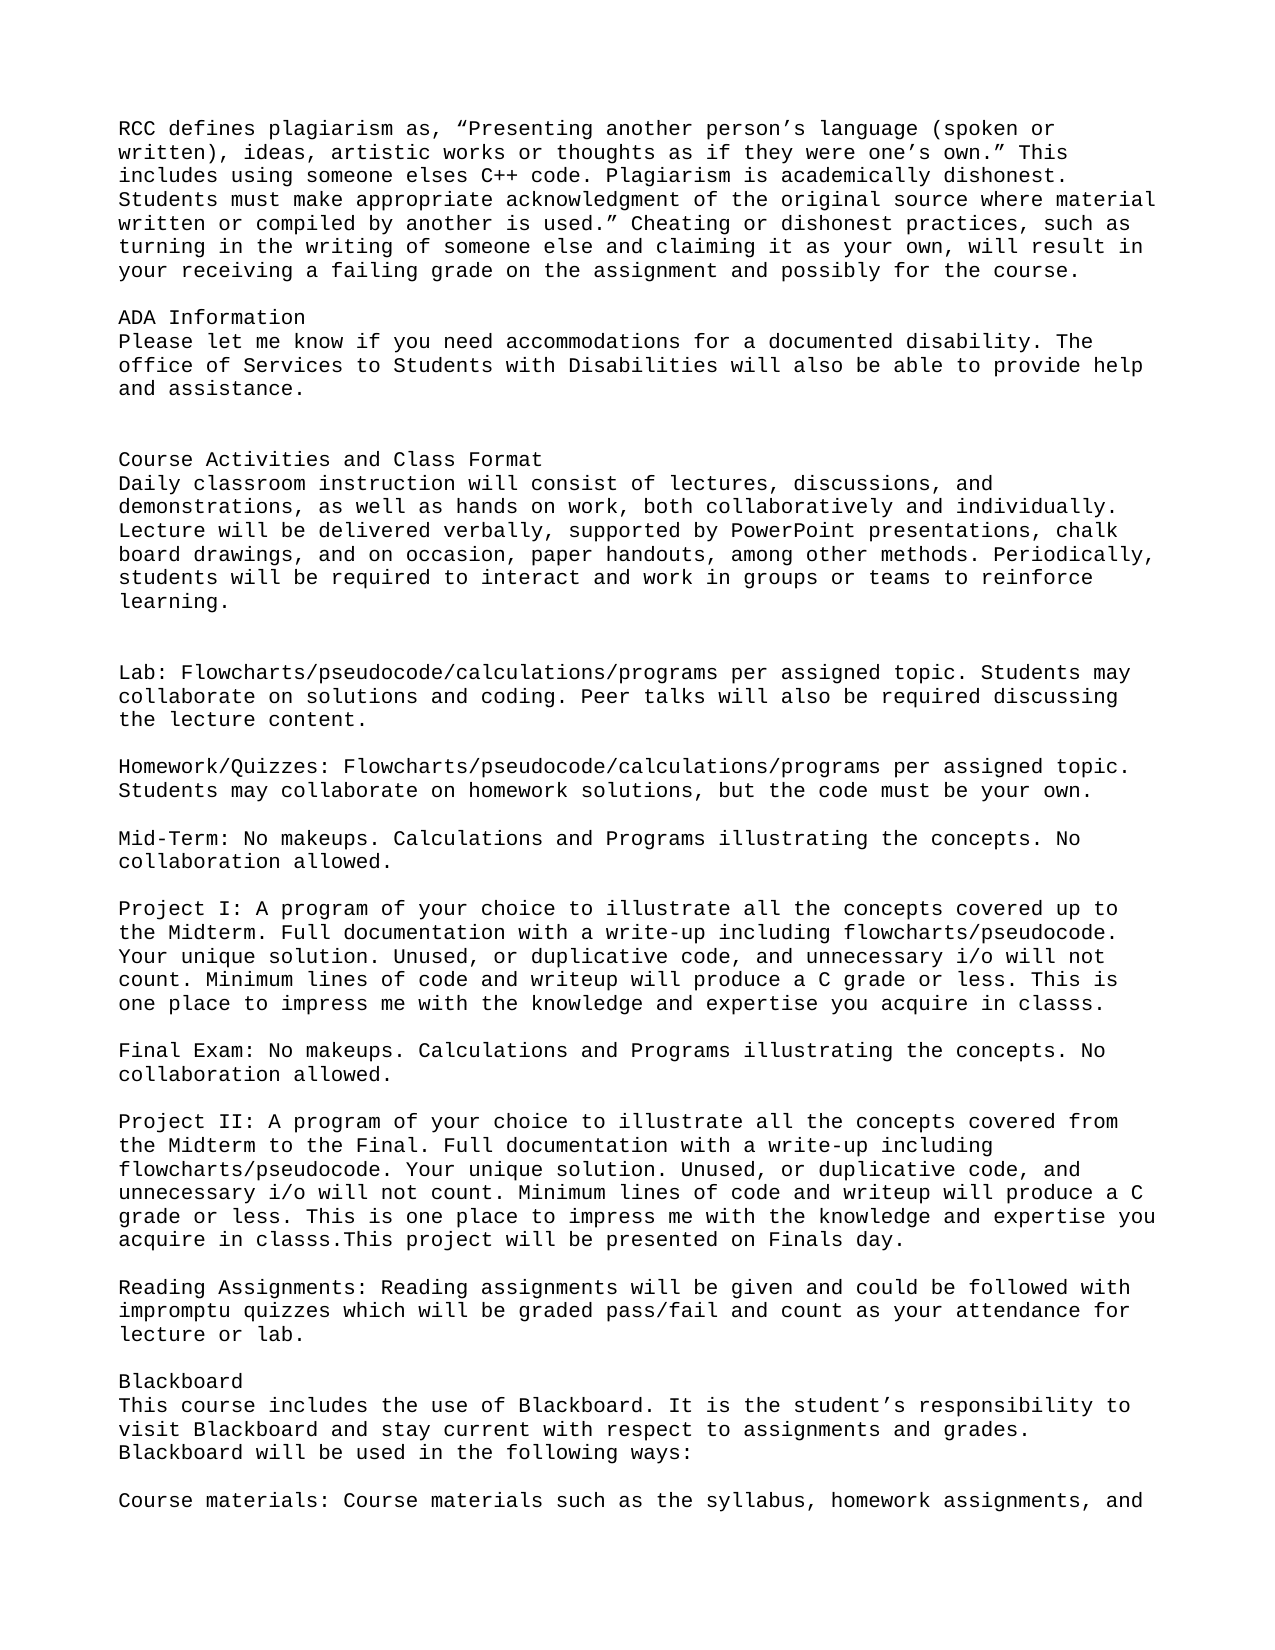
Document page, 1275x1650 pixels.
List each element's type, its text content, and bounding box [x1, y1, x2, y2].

text Homework/Quizzes: Flowcharts/pseudocode/calculations/programs per assigned topic. Students may collaborate on homework solutions, but the code must be your own. [118, 757, 1157, 804]
text Course materials: Course materials such as the syllabus, homework assignments, and [118, 1489, 1157, 1513]
text Please let me know if you need accommodations for a documented disability. The office of Services to Students with Disabilities will also be able to provide help and assistance. [118, 331, 1157, 402]
text Blackboard [118, 1371, 1157, 1395]
text RCC defines plagiarism as, “Presenting another person’s language (spoken or written), ideas, artistic works or thoughts as if they were one’s own.” This includes using someone elses C++ code. Plagiarism is academically dishonest. Students must make appropriate acknowledgment of the original source where material written or compiled by another is used.” Cheating or dishonest practices, such as turning in the writing of someone else and claiming it as your own, will result in your receiving a failing grade on the assignment and possibly for the course. [118, 118, 1157, 284]
text Reading Assignments: Reading assignments will be given and could be followed with impromptu quizzes which will be graded pass/fail and count as your attendance for lecture or lab. [118, 1277, 1157, 1348]
text Final Exam: No makeups. Calculations and Programs illustrating the concepts. No collaboration allowed. [118, 1040, 1157, 1088]
text This course includes the use of Blackboard. It is the student’s responsibility to visit Blackboard and stay current with respect to assignments and grades. Blackboard will be used in the following ways: [118, 1395, 1157, 1466]
text Lab: Flowcharts/pseudocode/calculations/programs per assigned topic. Students may collaborate on solutions and coding. Peer talks will also be required discussing the lecture content. [118, 662, 1157, 733]
text ADA Information [118, 307, 1157, 331]
text Course Activities and Class Format [118, 449, 1157, 473]
text Daily classroom instruction will consist of lectures, discussions, and demonstrations, as well as hands on work, both collaboratively and individually. Lecture will be delivered verbally, supported by PowerPoint presentations, chalk board drawings, and on occasion, paper handouts, among other methods. Periodically, students will be required to interact and work in groups or teams to reinforce learning. [118, 473, 1157, 615]
text Project II: A program of your choice to illustrate all the concepts covered from the Midterm to the Final. Full documentation with a write-up including flowcharts/pseudocode. Your unique solution. Unused, or duplicative code, and unnecessary i/o will not count. Minimum lines of code and writeup will produce a C grade or less. This is one place to impress me with the knowledge and expertise you acquire in classs.This project will be presented on Finals day. [118, 1111, 1157, 1253]
text Project I: A program of your choice to illustrate all the concepts covered up to the Midterm. Full documentation with a write-up including flowcharts/pseudocode. Your unique solution. Unused, or duplicative code, and unnecessary i/o will not count. Minimum lines of code and writeup will produce a C grade or less. This is one place to impress me with the knowledge and expertise you acquire in classs. [118, 898, 1157, 1017]
text Mid-Term: No makeups. Calculations and Programs illustrating the concepts. No collaboration allowed. [118, 827, 1157, 875]
